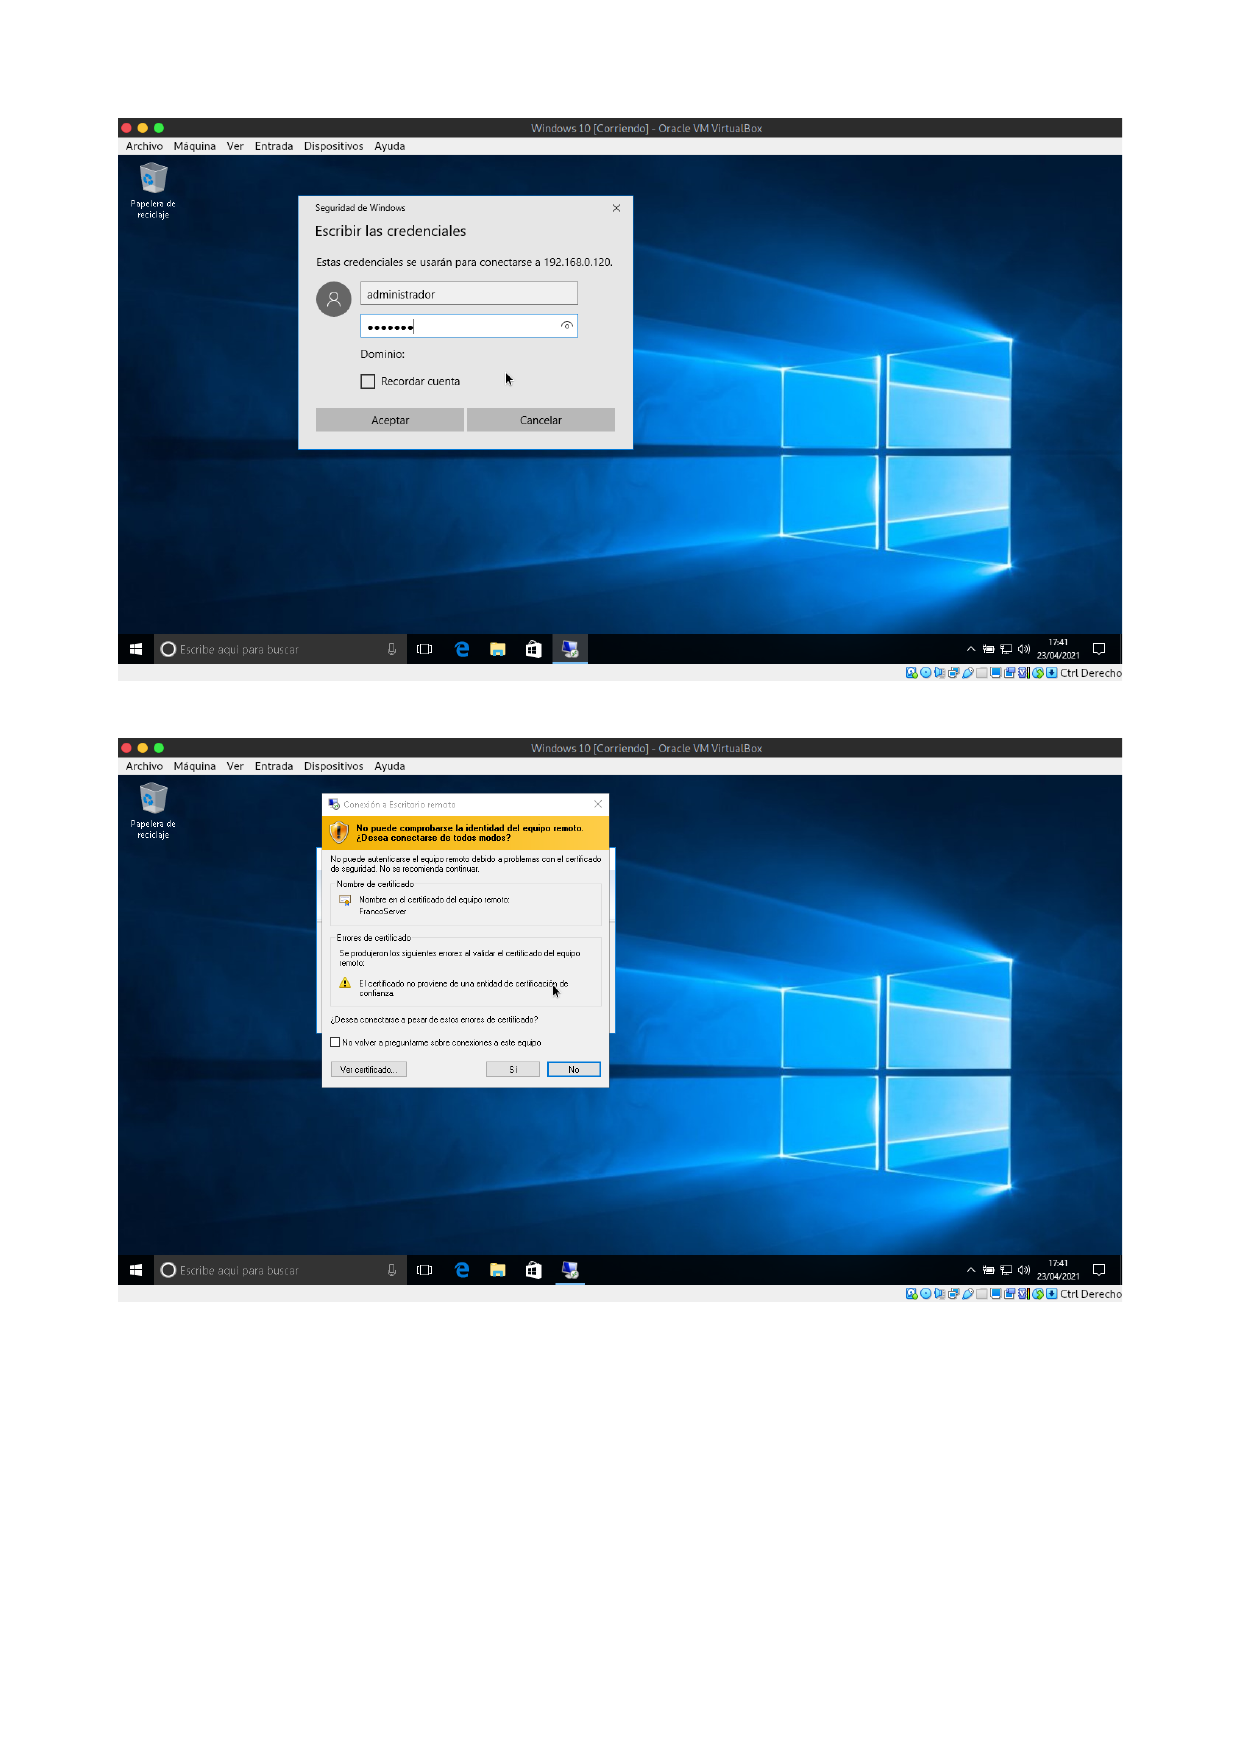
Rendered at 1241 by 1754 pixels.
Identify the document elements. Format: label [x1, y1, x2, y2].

picture [118, 738, 1123, 1302]
picture [118, 118, 1123, 681]
